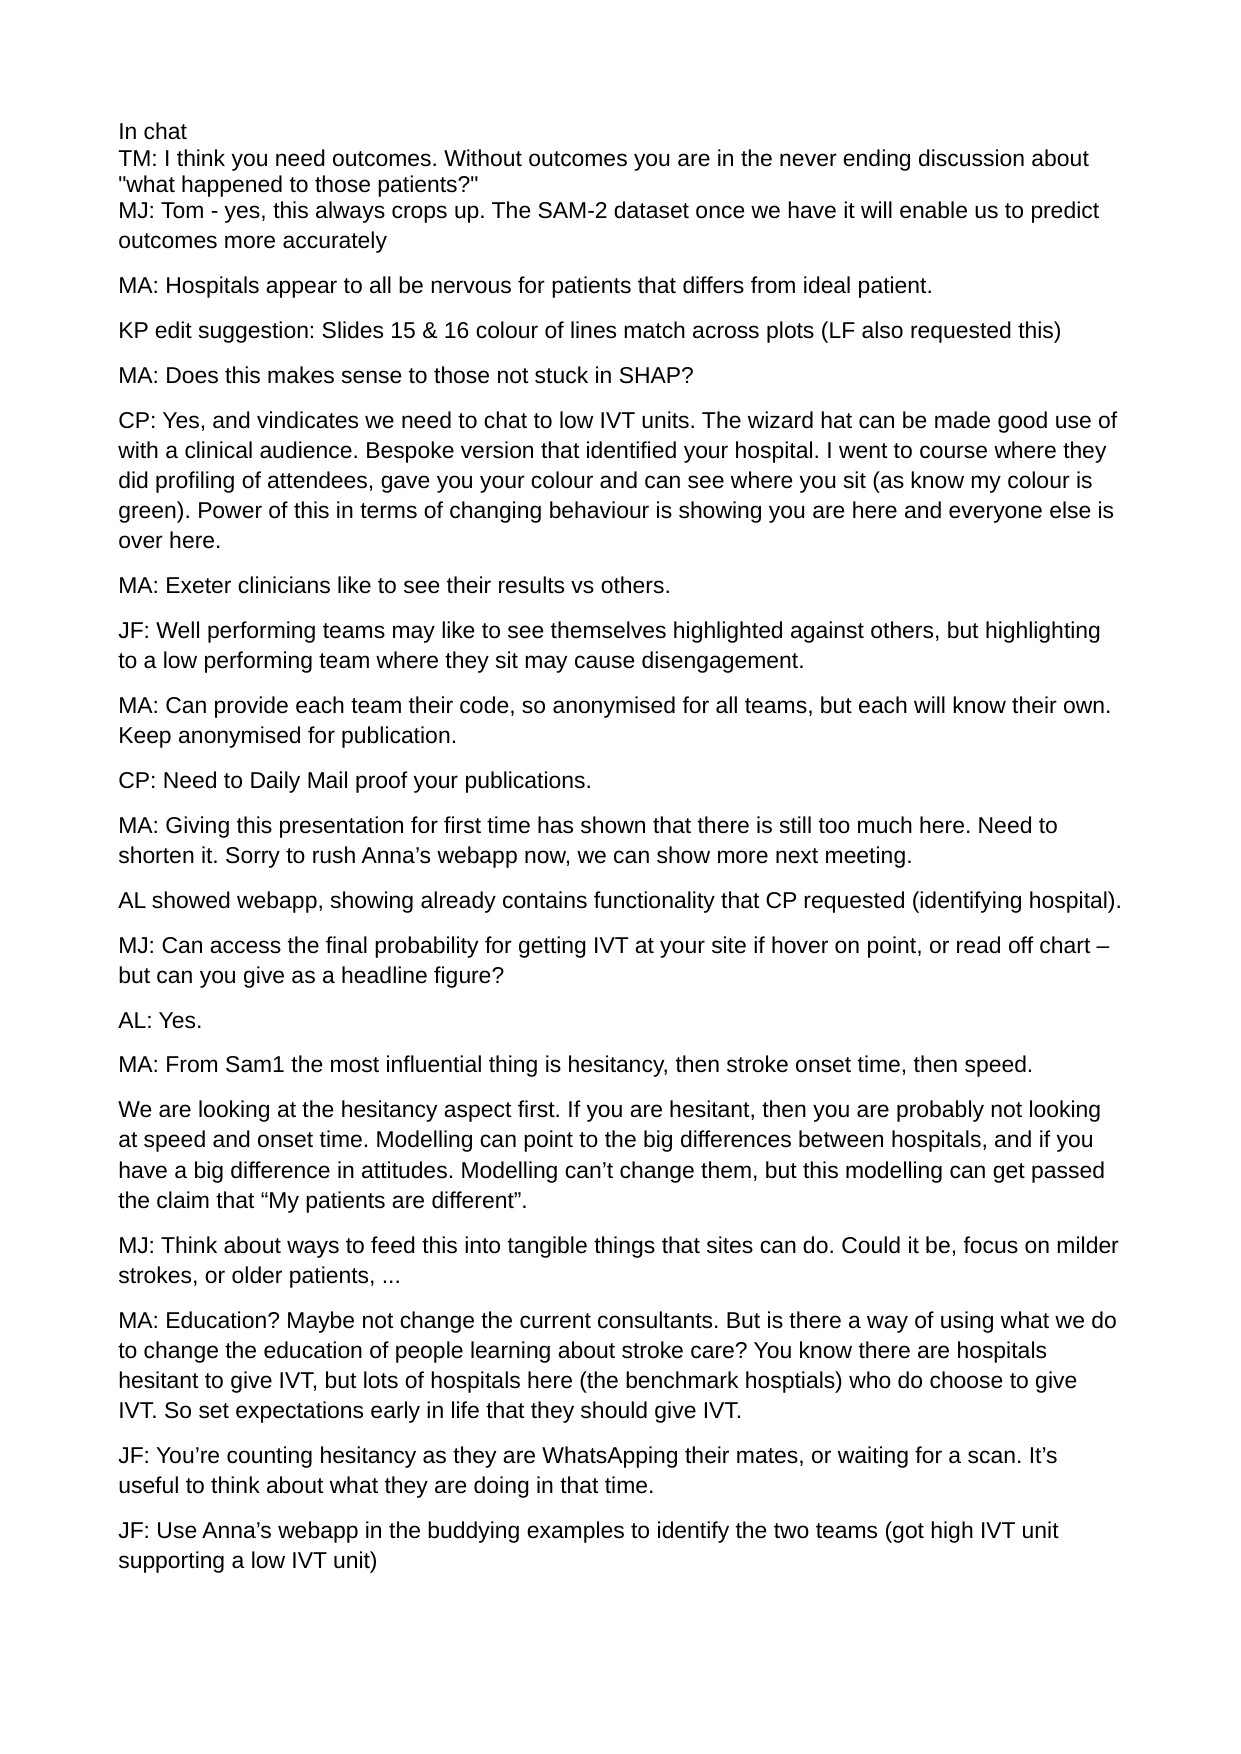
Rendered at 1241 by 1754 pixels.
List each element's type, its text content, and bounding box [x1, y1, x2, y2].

text TM: I think you need outcomes. Without outcomes you are in the never ending discussion about "what happened to those patients?" [118, 144, 1122, 197]
text AL showed webapp, showing already contains functionality that CP requested (identifying hospital). [118, 887, 1122, 913]
text MA: Giving this presentation for first time has shown that there is still too much here. Need to shorten it. Sorry to rush Anna’s webapp now, we can show more next meeting. [118, 812, 1122, 868]
text MA: Hospitals appear to all be nervous for patients that differs from ideal patient. [118, 272, 1122, 298]
text KP edit suggestion: Slides 15 & 16 colour of lines match across plots (LF also requested this) [118, 317, 1122, 343]
text CP: Yes, and vindicates we need to chat to low IVT units. The wizard hat can be made good use of with a clinical audience. Bespoke version that identified your hospital. I went to course where they did profiling of attendees, gave you your colour and can see where you sit (as know my colour is green). Power of this in terms of changing behaviour is showing you are here and everyone else is over here. [118, 407, 1122, 554]
text MJ: Think about ways to feed this into tangible things that sites can do. Could it be, focus on milder strokes, or older patients, ... [118, 1232, 1122, 1288]
text CP: Need to Daily Mail proof your publications. [118, 767, 1122, 793]
text MA: Exeter clinicians like to see their results vs others. [118, 572, 1122, 598]
text MJ: Can access the final probability for getting IVT at your site if hover on point, or read off chart – but can you give as a headline figure? [118, 932, 1122, 988]
text JF: Well performing teams may like to see themselves highlighted against others, but highlighting to a low performing team where they sit may cause disengagement. [118, 617, 1122, 673]
text AL: Yes. [118, 1007, 1122, 1033]
text MA: Education? Maybe not change the current consultants. But is there a way of using what we do to change the education of people learning about stroke care? You know there are hospitals hesitant to give IVT, but lots of hospitals here (the benchmark hosptials) who do choose to give IVT. So set expectations early in life that they should give IVT. [118, 1307, 1122, 1423]
text In chat [118, 118, 1122, 144]
text MA: Does this makes sense to those not stuck in SHAP? [118, 362, 1122, 388]
text JF: Use Anna’s webapp in the buddying examples to identify the two teams (got high IVT unit supporting a low IVT unit) [118, 1517, 1122, 1573]
text MA: Can provide each team their code, so anonymised for all teams, but each will know their own. Keep anonymised for publication. [118, 692, 1122, 748]
text JF: You’re counting hesitancy as they are WhatsApping their mates, or waiting for a scan. It’s useful to think about what they are doing in that time. [118, 1442, 1122, 1498]
text We are looking at the hesitancy aspect first. If you are hesitant, then you are probably not looking at speed and onset time. Modelling can point to the big differences between hospitals, and if you have a big difference in attitudes. Modelling can’t change them, but this modelling can get passed the claim that “My patients are different”. [118, 1096, 1122, 1213]
text MA: From Sam1 the most influential thing is hesitancy, then stroke onset time, then speed. [118, 1051, 1122, 1078]
text MJ: Tom - yes, this always crops up. The SAM-2 dataset once we have it will enable us to predict outcomes more accurately [118, 197, 1122, 254]
